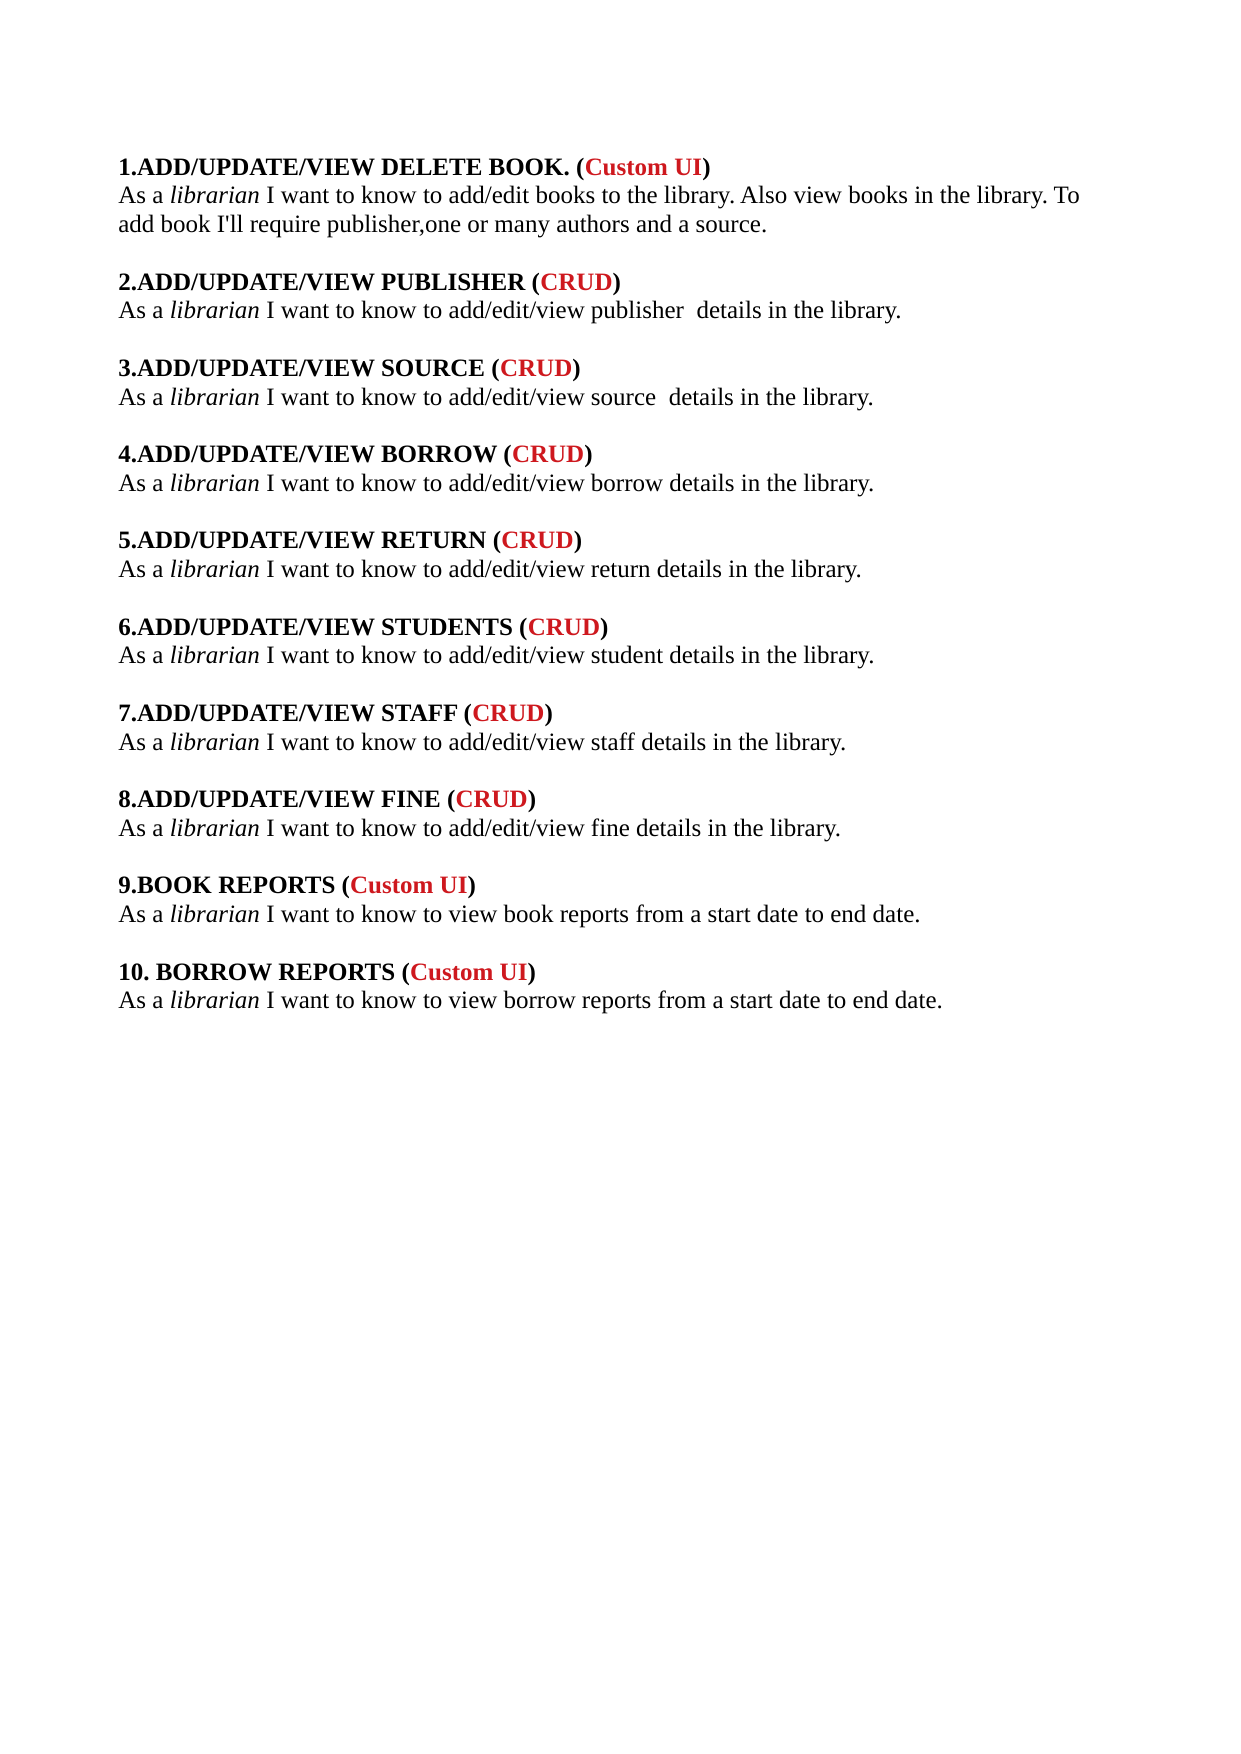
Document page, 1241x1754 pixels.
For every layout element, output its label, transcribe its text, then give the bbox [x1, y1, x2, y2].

text 1.ADD/UPDATE/VIEW DELETE BOOK. (Custom UI) [118, 152, 1122, 180]
text 2.ADD/UPDATE/VIEW PUBLISHER (CRUD) [118, 267, 1122, 295]
text As a librarian I want to know to add/edit books to the library. Also view books in the library. To add book I'll require publisher,one or many authors and a source. [118, 180, 1122, 238]
text As a librarian I want to know to view book reports from a start date to end date. [118, 899, 1122, 928]
text As a librarian I want to know to add/edit/view fine details in the library. [118, 813, 1122, 842]
text As a librarian I want to know to add/edit/view return details in the library. [118, 554, 1122, 583]
text 4.ADD/UPDATE/VIEW BORROW (CRUD) [118, 439, 1122, 468]
text 10. BORROW REPORTS (Custom UI) [118, 957, 1122, 985]
text As a librarian I want to know to add/edit/view staff details in the library. [118, 727, 1122, 755]
text As a librarian I want to know to add/edit/view source details in the library. [118, 382, 1122, 410]
text As a librarian I want to know to add/edit/view publisher details in the library. [118, 295, 1122, 324]
text As a librarian I want to know to add/edit/view student details in the library. [118, 640, 1122, 669]
text 6.ADD/UPDATE/VIEW STUDENTS (CRUD) [118, 612, 1122, 640]
text As a librarian I want to know to view borrow reports from a start date to end date. [118, 985, 1122, 1014]
text 7.ADD/UPDATE/VIEW STAFF (CRUD) [118, 698, 1122, 727]
text As a librarian I want to know to add/edit/view borrow details in the library. [118, 468, 1122, 497]
text 5.ADD/UPDATE/VIEW RETURN (CRUD) [118, 525, 1122, 554]
text 9.BOOK REPORTS (Custom UI) [118, 870, 1122, 899]
text 3.ADD/UPDATE/VIEW SOURCE (CRUD) [118, 353, 1122, 382]
text 8.ADD/UPDATE/VIEW FINE (CRUD) [118, 784, 1122, 813]
